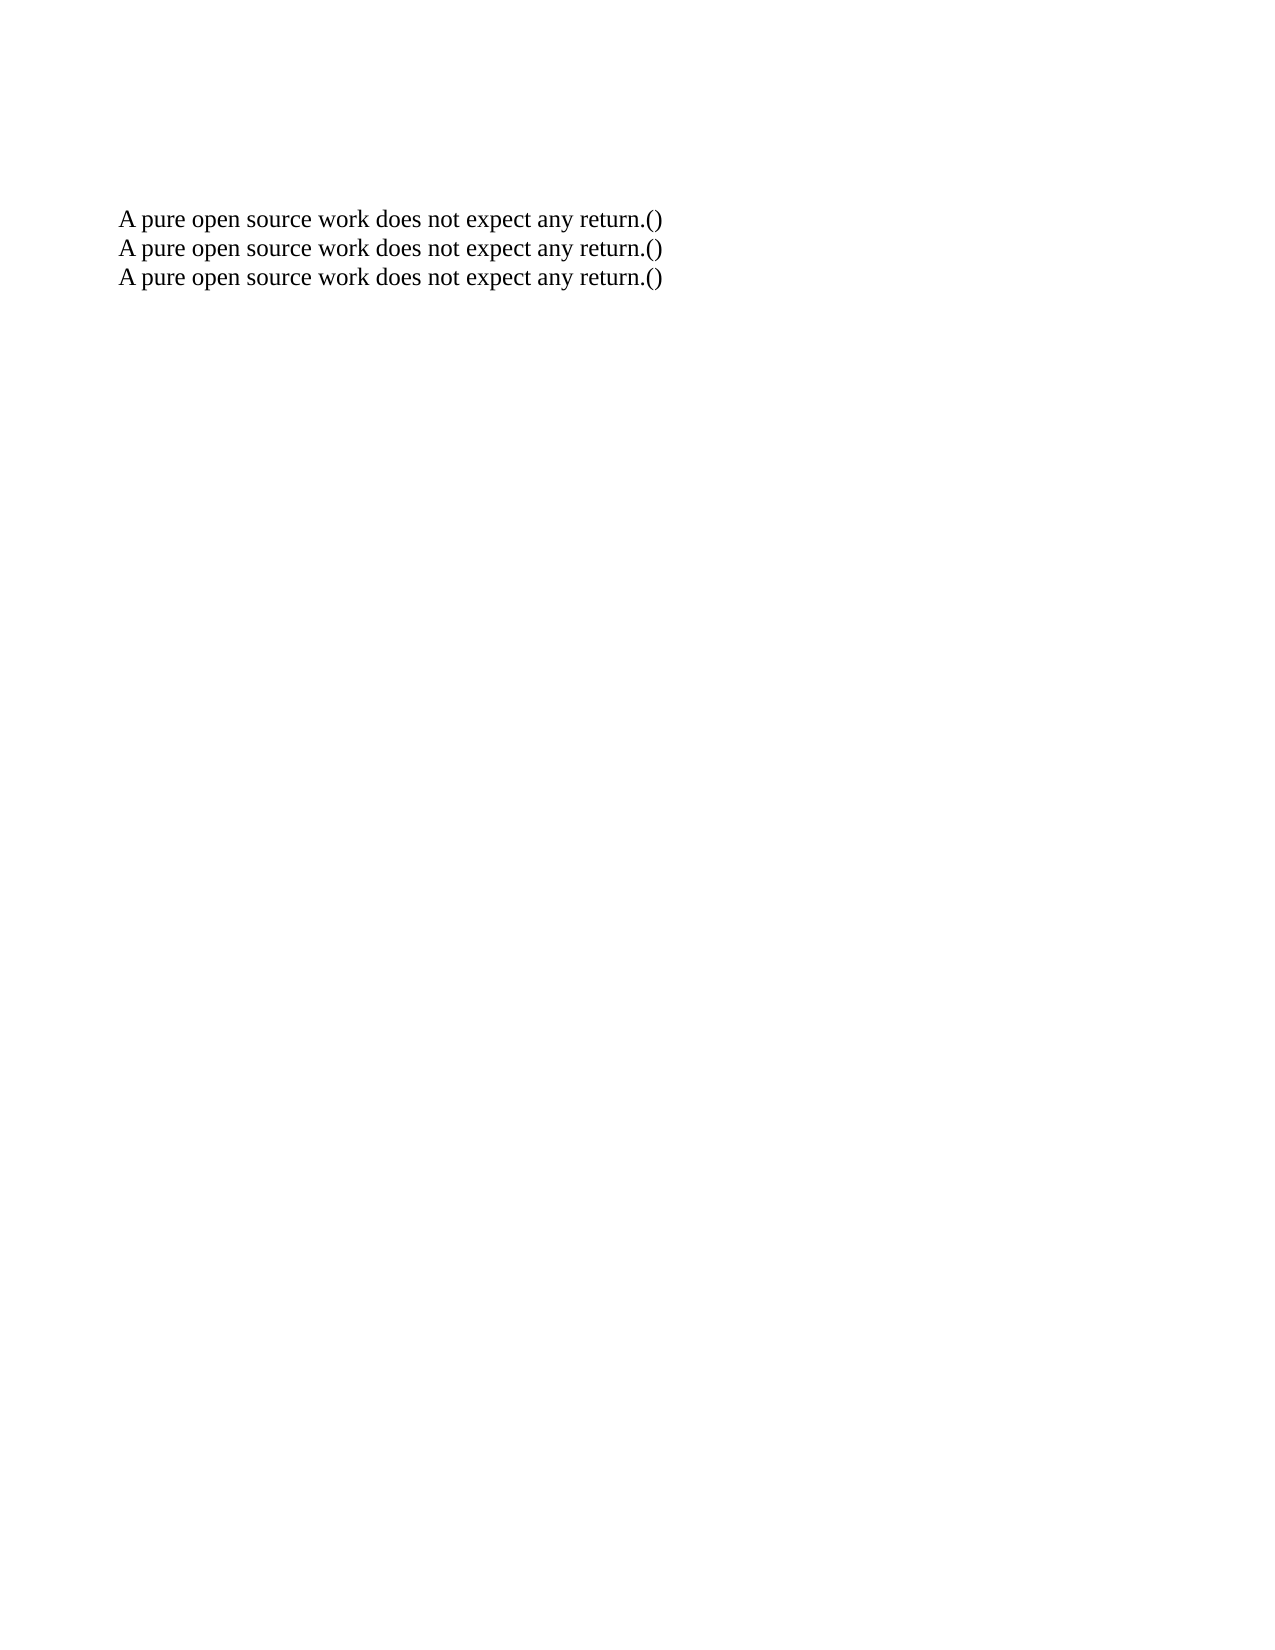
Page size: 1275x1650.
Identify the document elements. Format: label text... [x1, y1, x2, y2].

text A pure open source work does not expect any return.() [118, 204, 1157, 233]
text A pure open source work does not expect any return.() [118, 233, 1157, 262]
text A pure open source work does not expect any return.() [118, 262, 1157, 291]
